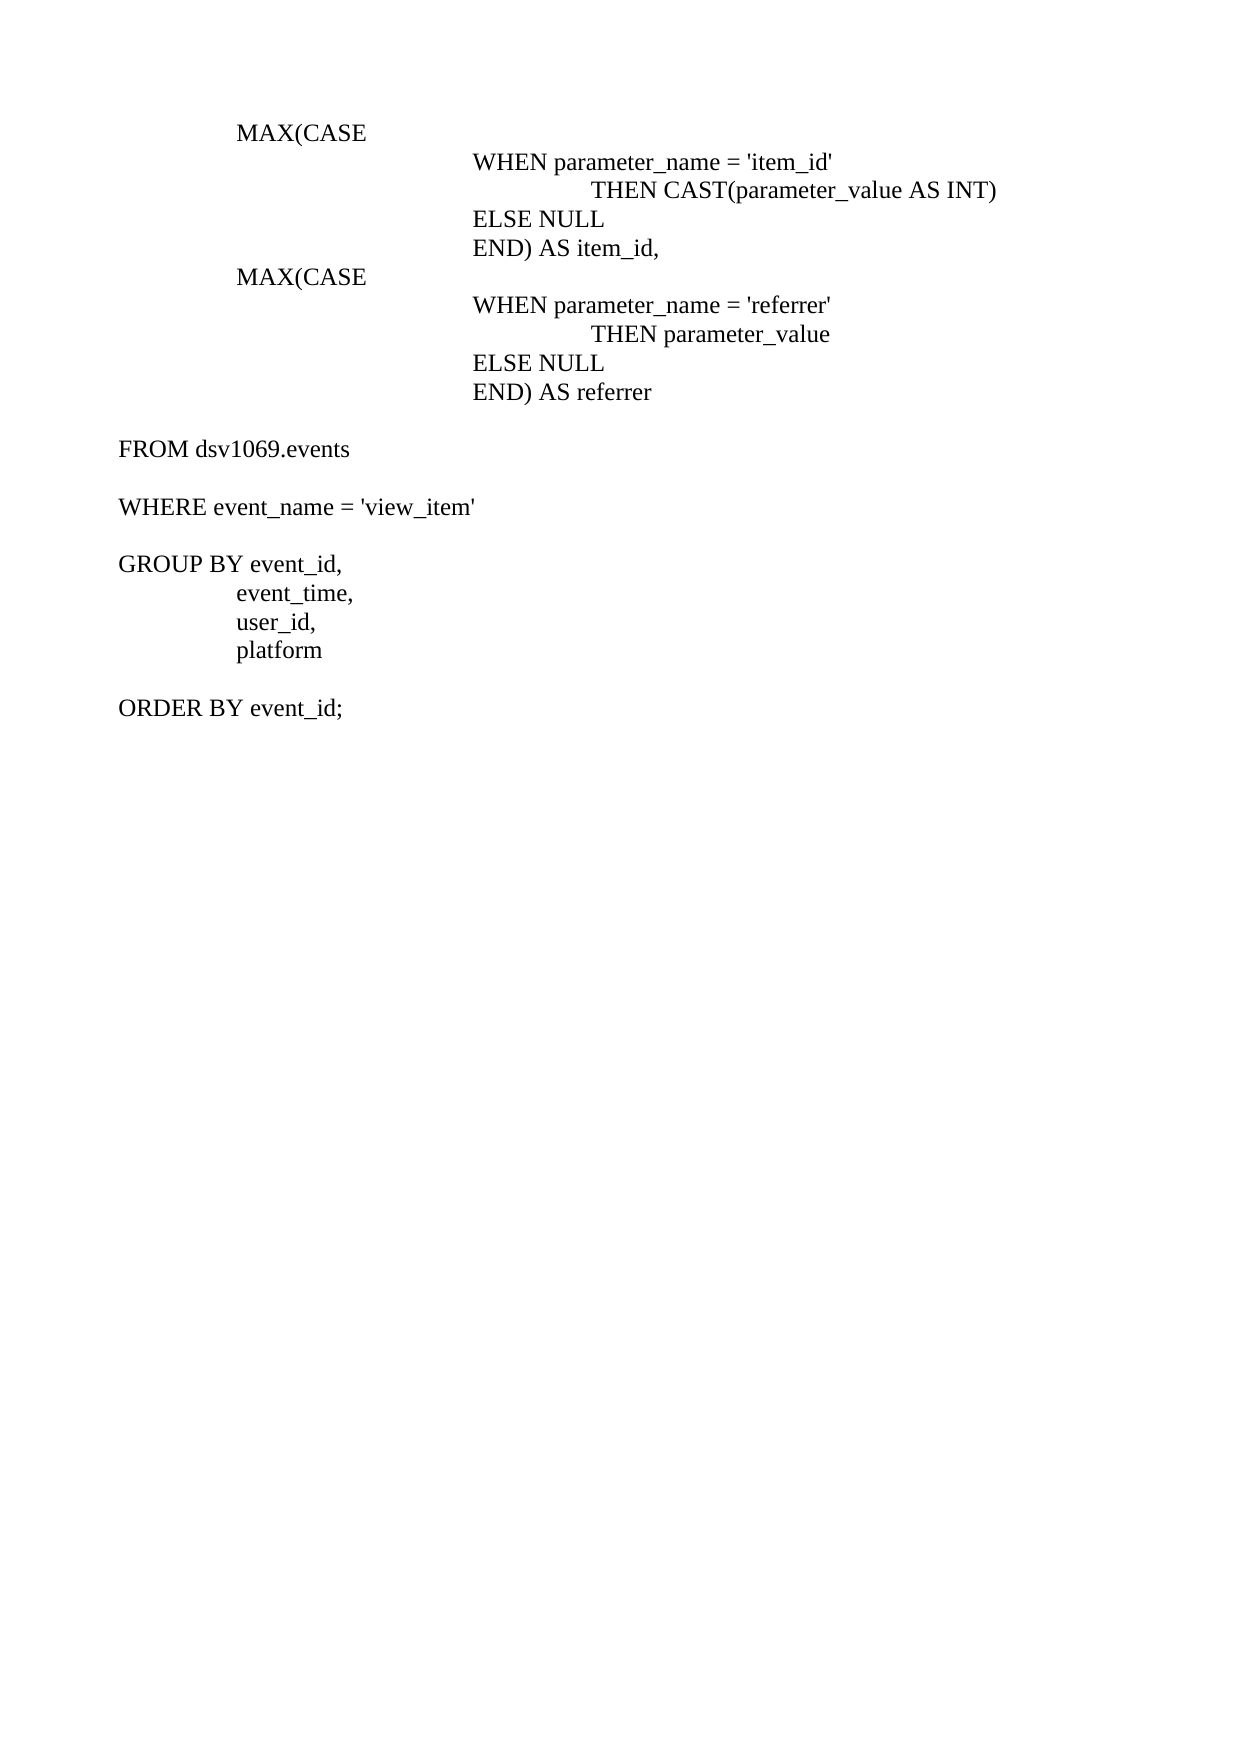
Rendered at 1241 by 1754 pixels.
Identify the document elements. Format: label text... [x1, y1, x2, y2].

text THEN CAST(parameter_value AS INT) [118, 176, 1122, 204]
text WHEN parameter_name = 'item_id' [118, 147, 1122, 176]
text END) AS referrer [118, 377, 1122, 406]
text MAX(CASE [118, 118, 1122, 147]
text ELSE NULL [118, 348, 1122, 377]
text ELSE NULL [118, 204, 1122, 233]
text event_time, [118, 578, 1122, 607]
text FROM dsv1069.events [118, 434, 1122, 463]
text platform [118, 636, 1122, 664]
text user_id, [118, 607, 1122, 636]
text END) AS item_id, [118, 233, 1122, 262]
text THEN parameter_value [118, 319, 1122, 348]
text MAX(CASE [118, 262, 1122, 291]
text ORDER BY event_id; [118, 693, 1122, 722]
text GROUP BY event_id, [118, 549, 1122, 578]
text WHEN parameter_name = 'referrer' [118, 291, 1122, 319]
text WHERE event_name = 'view_item' [118, 492, 1122, 521]
